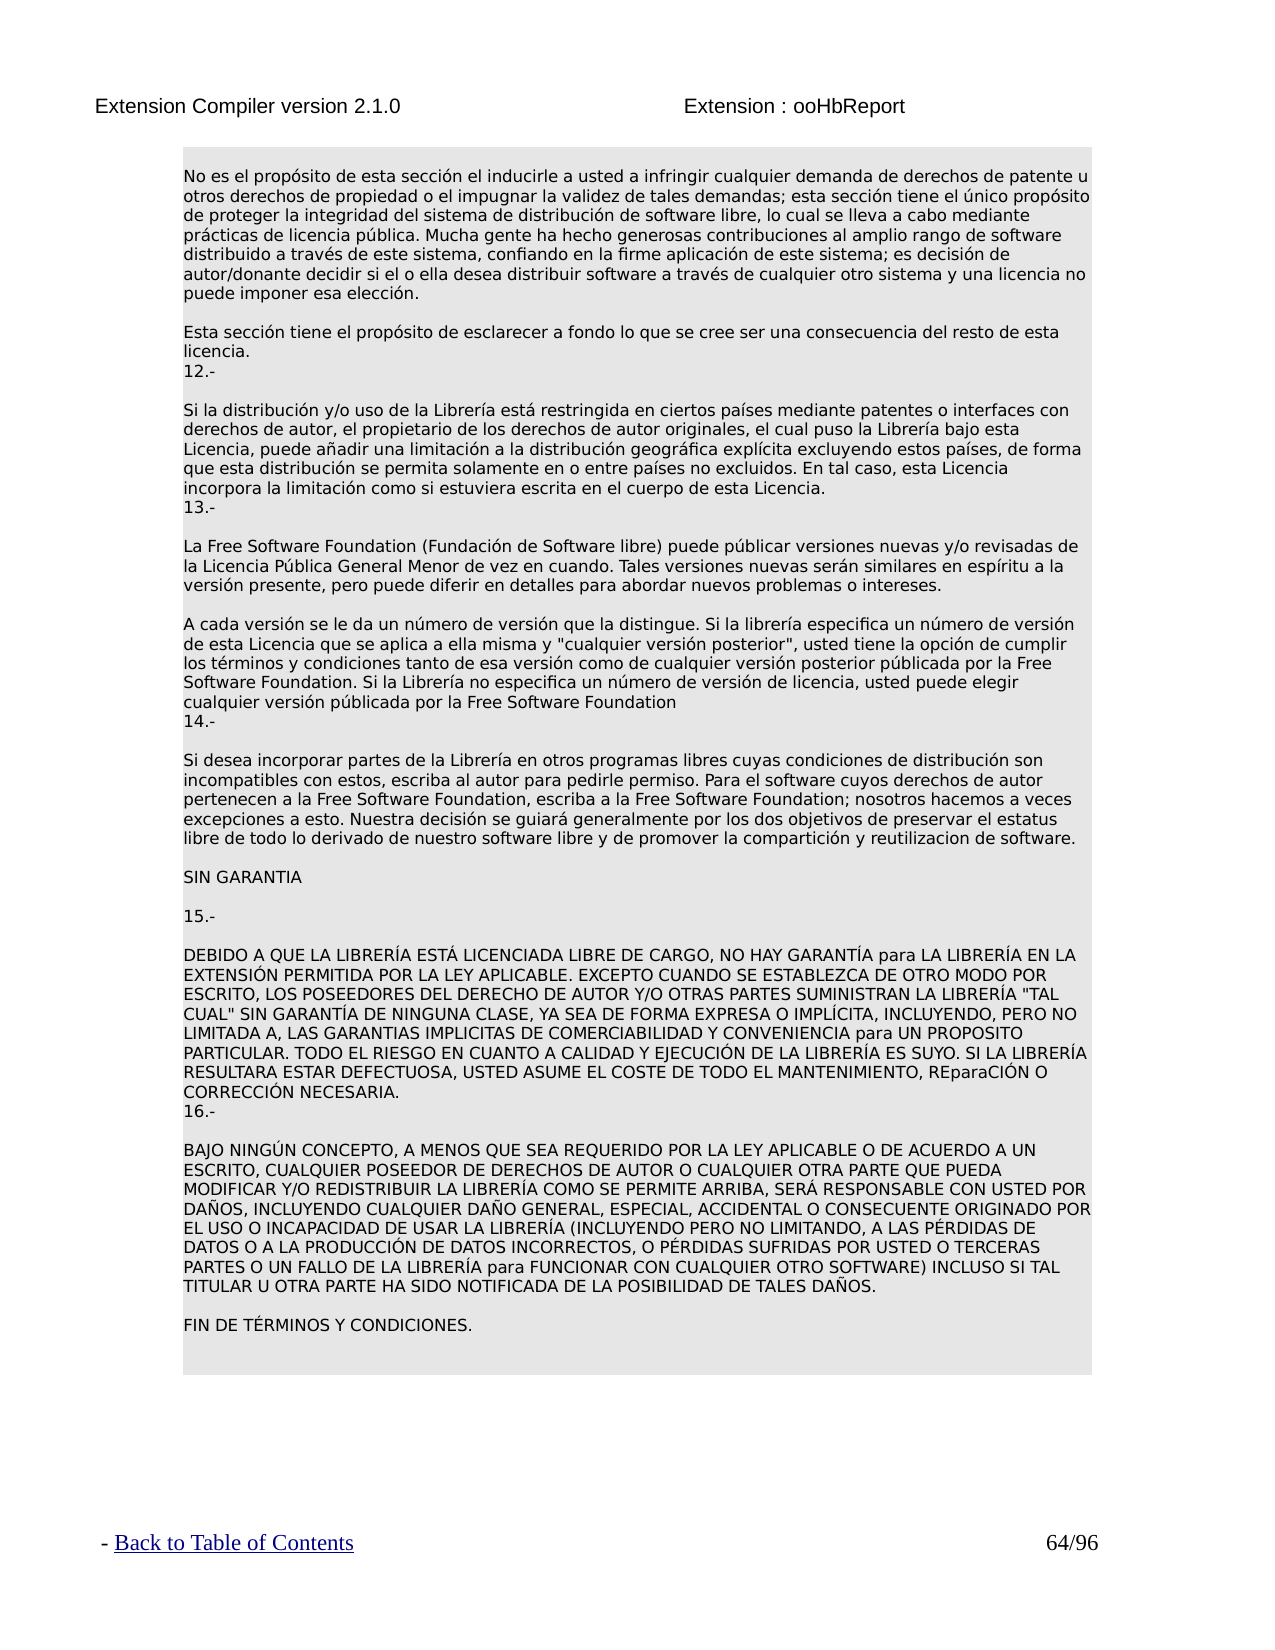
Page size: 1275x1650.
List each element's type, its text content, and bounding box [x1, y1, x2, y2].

text SIN GARANTIA [183, 868, 1092, 888]
text BAJO NINGÚN CONCEPTO, A MENOS QUE SEA REQUERIDO POR LA LEY APLICABLE O DE ACUERDO A UN ESCRITO, CUALQUIER POSEEDOR DE DERECHOS DE AUTOR O CUALQUIER OTRA PARTE QUE PUEDA MODIFICAR Y/O REDISTRIBUIR LA LIBRERÍA COMO SE PERMITE ARRIBA, SERÁ RESPONSABLE CON USTED POR DAÑOS, INCLUYENDO CUALQUIER DAÑO GENERAL, ESPECIAL, ACCIDENTAL O CONSECUENTE ORIGINADO POR EL USO O INCAPACIDAD DE USAR LA LIBRERÍA (INCLUYENDO PERO NO LIMITANDO, A LAS PÉRDIDAS DE DATOS O A LA PRODUCCIÓN DE DATOS INCORRECTOS, O PÉRDIDAS SUFRIDAS POR USTED O TERCERAS PARTES O UN FALLO DE LA LIBRERÍA para FUNCIONAR CON CUALQUIER OTRO SOFTWARE) INCLUSO SI TAL TITULAR U OTRA PARTE HA SIDO NOTIFICADA DE LA POSIBILIDAD DE TALES DAÑOS. [183, 1141, 1092, 1297]
text 13.- [183, 498, 1092, 518]
text 12.- [183, 362, 1092, 381]
text DEBIDO A QUE LA LIBRERÍA ESTÁ LICENCIADA LIBRE DE CARGO, NO HAY GARANTÍA para LA LIBRERÍA EN LA EXTENSIÓN PERMITIDA POR LA LEY APLICABLE. EXCEPTO CUANDO SE ESTABLEZCA DE OTRO MODO POR ESCRITO, LOS POSEEDORES DEL DERECHO DE AUTOR Y/O OTRAS PARTES SUMINISTRAN LA LIBRERÍA "TAL CUAL" SIN GARANTÍA DE NINGUNA CLASE, YA SEA DE FORMA EXPRESA O IMPLÍCITA, INCLUYENDO, PERO NO LIMITADA A, LAS GARANTIAS IMPLICITAS DE COMERCIABILIDAD Y CONVENIENCIA para UN PROPOSITO PARTICULAR. TODO EL RIESGO EN CUANTO A CALIDAD Y EJECUCIÓN DE LA LIBRERÍA ES SUYO. SI LA LIBRERÍA RESULTARA ESTAR DEFECTUOSA, USTED ASUME EL COSTE DE TODO EL MANTENIMIENTO, REparaCIÓN O CORRECCIÓN NECESARIA. [183, 946, 1092, 1102]
text 14.- [183, 712, 1092, 732]
text Esta sección tiene el propósito de esclarecer a fondo lo que se cree ser una consecuencia del resto de esta licencia. [183, 323, 1092, 362]
text A cada versión se le da un número de versión que la distingue. Si la librería especifica un número de versión de esta Licencia que se aplica a ella misma y "cualquier versión posterior", usted tiene la opción de cumplir los términos y condiciones tanto de esa versión como de cualquier versión posterior públicada por la Free Software Foundation. Si la Librería no especifica un número de versión de licencia, usted puede elegir cualquier versión públicada por la Free Software Foundation [183, 615, 1092, 712]
text No es el propósito de esta sección el inducirle a usted a infringir cualquier demanda de derechos de patente u otros derechos de propiedad o el impugnar la validez de tales demandas; esta sección tiene el único propósito de proteger la integridad del sistema de distribución de software libre, lo cual se lleva a cabo mediante prácticas de licencia pública. Mucha gente ha hecho generosas contribuciones al amplio rango de software distribuido a través de este sistema, confiando en la firme aplicación de este sistema; es decisión de autor/donante decidir si el o ella desea distribuir software a través de cualquier otro sistema y una licencia no puede imponer esa elección. [183, 167, 1092, 303]
text Si desea incorporar partes de la Librería en otros programas libres cuyas condiciones de distribución son incompatibles con estos, escriba al autor para pedirle permiso. Para el software cuyos derechos de autor pertenecen a la Free Software Foundation, escriba a la Free Software Foundation; nosotros hacemos a veces excepciones a esto. Nuestra decisión se guiará generalmente por los dos objetivos de preservar el estatus libre de todo lo derivado de nuestro software libre y de promover la compartición y reutilizacion de software. [183, 751, 1092, 849]
text Si la distribución y/o uso de la Librería está restringida en ciertos países mediante patentes o interfaces con derechos de autor, el propietario de los derechos de autor originales, el cual puso la Librería bajo esta Licencia, puede añadir una limitación a la distribución geográfica explícita excluyendo estos países, de forma que esta distribución se permita solamente en o entre países no excluidos. En tal caso, esta Licencia incorpora la limitación como si estuviera escrita en el cuerpo de esta Licencia. [183, 401, 1092, 498]
text 15.- [183, 907, 1092, 927]
text 16.- [183, 1102, 1092, 1121]
text FIN DE TÉRMINOS Y CONDICIONES. [183, 1316, 1092, 1336]
text La Free Software Foundation (Fundación de Software libre) puede públicar versiones nuevas y/o revisadas de la Licencia Pública General Menor de vez en cuando. Tales versiones nuevas serán similares en espíritu a la versión presente, pero puede diferir en detalles para abordar nuevos problemas o intereses. [183, 537, 1092, 596]
